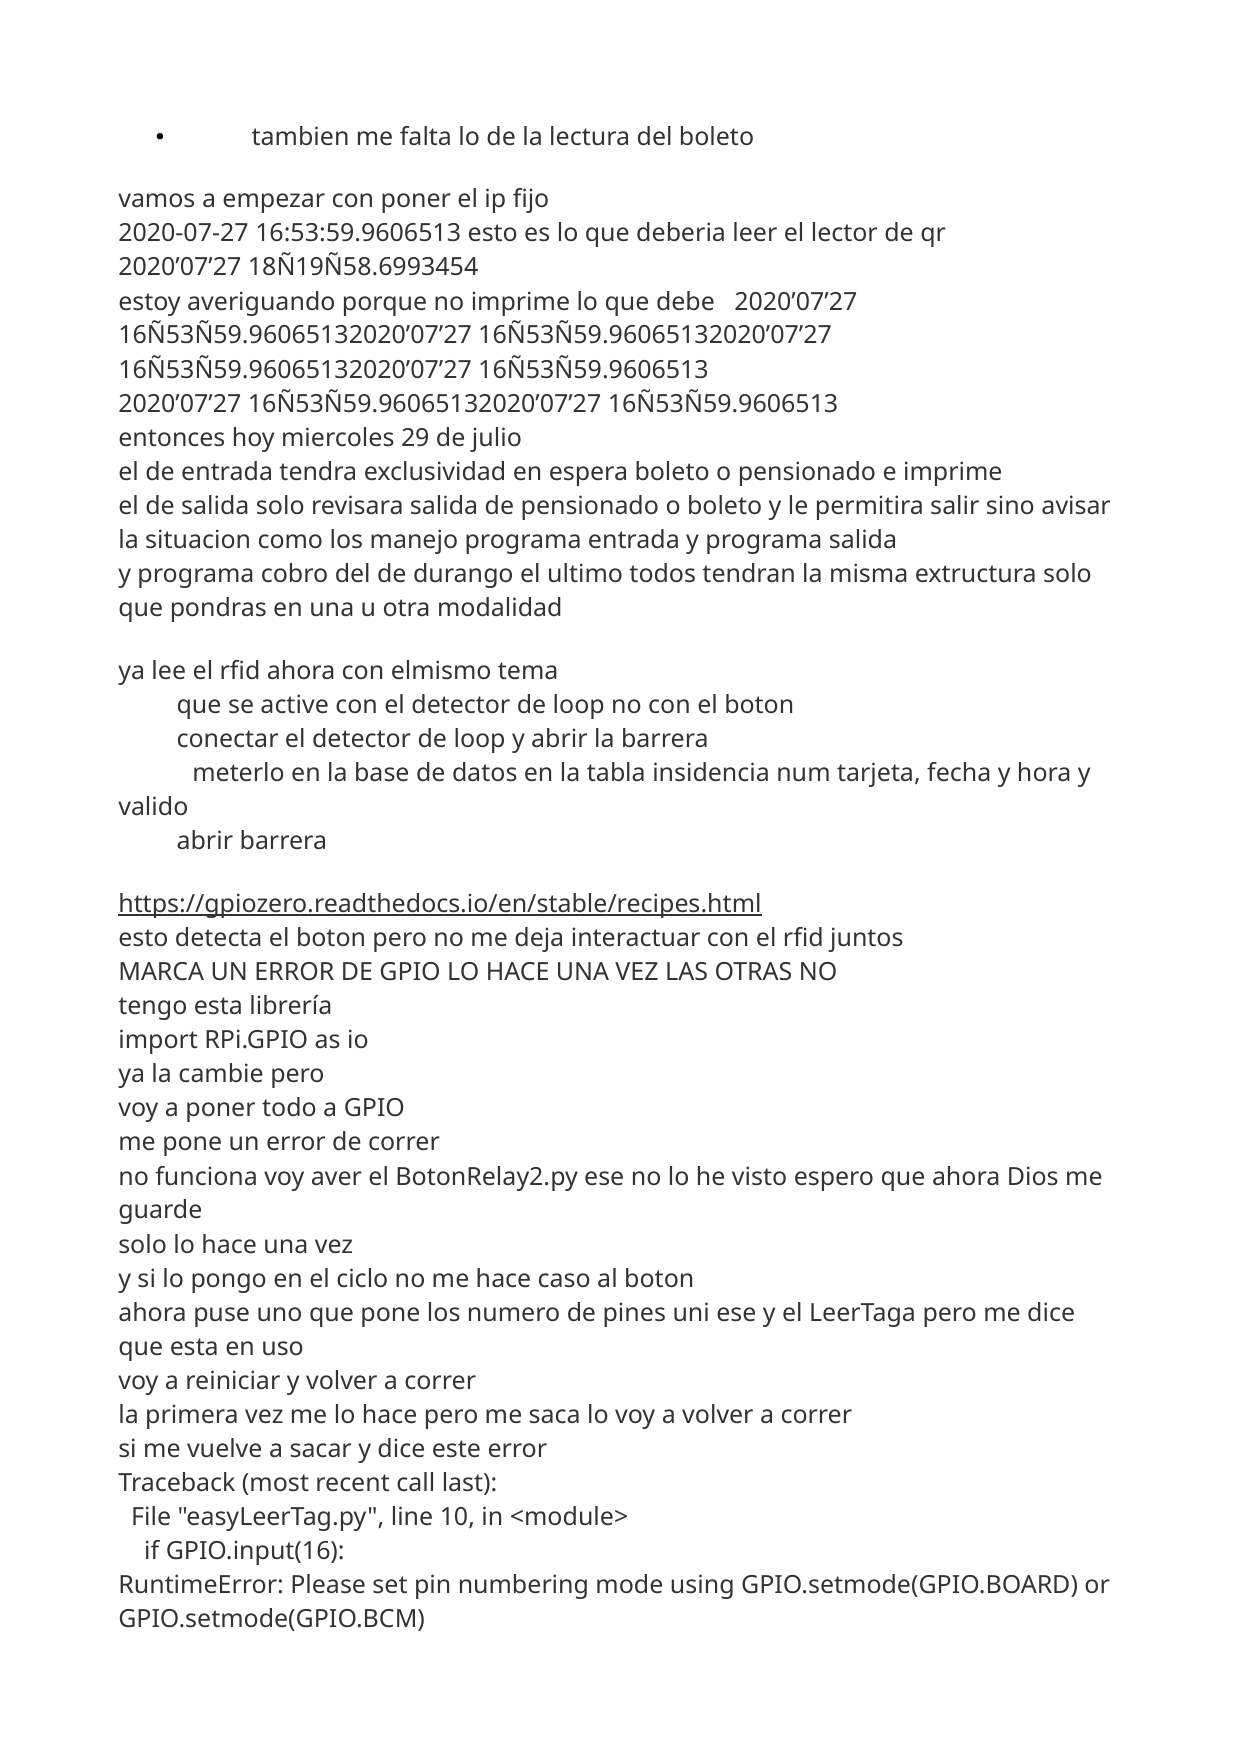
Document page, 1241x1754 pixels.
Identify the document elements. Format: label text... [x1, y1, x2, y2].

text MARCA UN ERROR DE GPIO LO HACE UNA VEZ LAS OTRAS NO [118, 954, 1122, 988]
text import RPi.GPIO as io [118, 1022, 1122, 1056]
text voy a poner todo a GPIO [118, 1090, 1122, 1124]
text if GPIO.input(16): [118, 1533, 1122, 1567]
text vamos a empezar con poner el ip fijo [118, 181, 1122, 215]
text File "easyLeerTag.py", line 10, in <module> [118, 1499, 1122, 1533]
text 2020’07’27 16Ñ53Ñ59.96065132020’07’27 16Ñ53Ñ59.9606513 [118, 385, 1122, 419]
text la situacion como los manejo programa entrada y programa salida [118, 522, 1122, 556]
text el de salida solo revisara salida de pensionado o boleto y le permitira salir sino avisar [118, 487, 1122, 522]
text RuntimeError: Please set pin numbering mode using GPIO.setmode(GPIO.BOARD) or GPIO.setmode(GPIO.BCM) [118, 1567, 1122, 1635]
text que se active con el detector de loop no con el boton [118, 687, 1122, 721]
text si me vuelve a sacar y dice este error [118, 1431, 1122, 1465]
text estoy averiguando porque no imprime lo que debe 2020’07’27 16Ñ53Ñ59.96065132020’07’27 16Ñ53Ñ59.96065132020’07’27 16Ñ53Ñ59.96065132020’07’27 16Ñ53Ñ59.9606513 [118, 283, 1122, 385]
text la primera vez me lo hace pero me saca lo voy a volver a correr [118, 1397, 1122, 1431]
text no funciona voy aver el BotonRelay2.py ese no lo he visto espero que ahora Dios me guarde [118, 1158, 1122, 1226]
text tengo esta librería [118, 988, 1122, 1022]
text Traceback (most recent call last): [118, 1465, 1122, 1499]
text ya la cambie pero [118, 1056, 1122, 1090]
text el de entrada tendra exclusividad en espera boleto o pensionado e imprime [118, 453, 1122, 487]
text conectar el detector de loop y abrir la barrera [118, 721, 1122, 755]
text 2020-07-27 16:53:59.9606513 esto es lo que deberia leer el lector de qr [118, 215, 1122, 249]
text y programa cobro del de durango el ultimo todos tendran la misma extructura solo que pondras en una u otra modalidad [118, 556, 1122, 624]
text meterlo en la base de datos en la tabla insidencia num tarjeta, fecha y hora y valido [118, 755, 1122, 823]
text y si lo pongo en el ciclo no me hace caso al boton [118, 1260, 1122, 1294]
text ya lee el rfid ahora con elmismo tema [118, 652, 1122, 687]
text entonces hoy miercoles 29 de julio [118, 419, 1122, 453]
text ahora puse uno que pone los numero de pines uni ese y el LeerTaga pero me dice que esta en uso [118, 1294, 1122, 1362]
list tambien me falta lo de la lectura del boleto [156, 118, 1122, 152]
text esto detecta el boton pero no me deja interactuar con el rfid juntos [118, 920, 1122, 954]
text solo lo hace una vez [118, 1226, 1122, 1260]
text 2020’07’27 18Ñ19Ñ58.6993454 [118, 249, 1122, 283]
text voy a reiniciar y volver a correr [118, 1362, 1122, 1397]
text me pone un error de correr [118, 1124, 1122, 1158]
text https://gpiozero.readthedocs.io/en/stable/recipes.html [118, 886, 1122, 920]
text abrir barrera [118, 823, 1122, 857]
